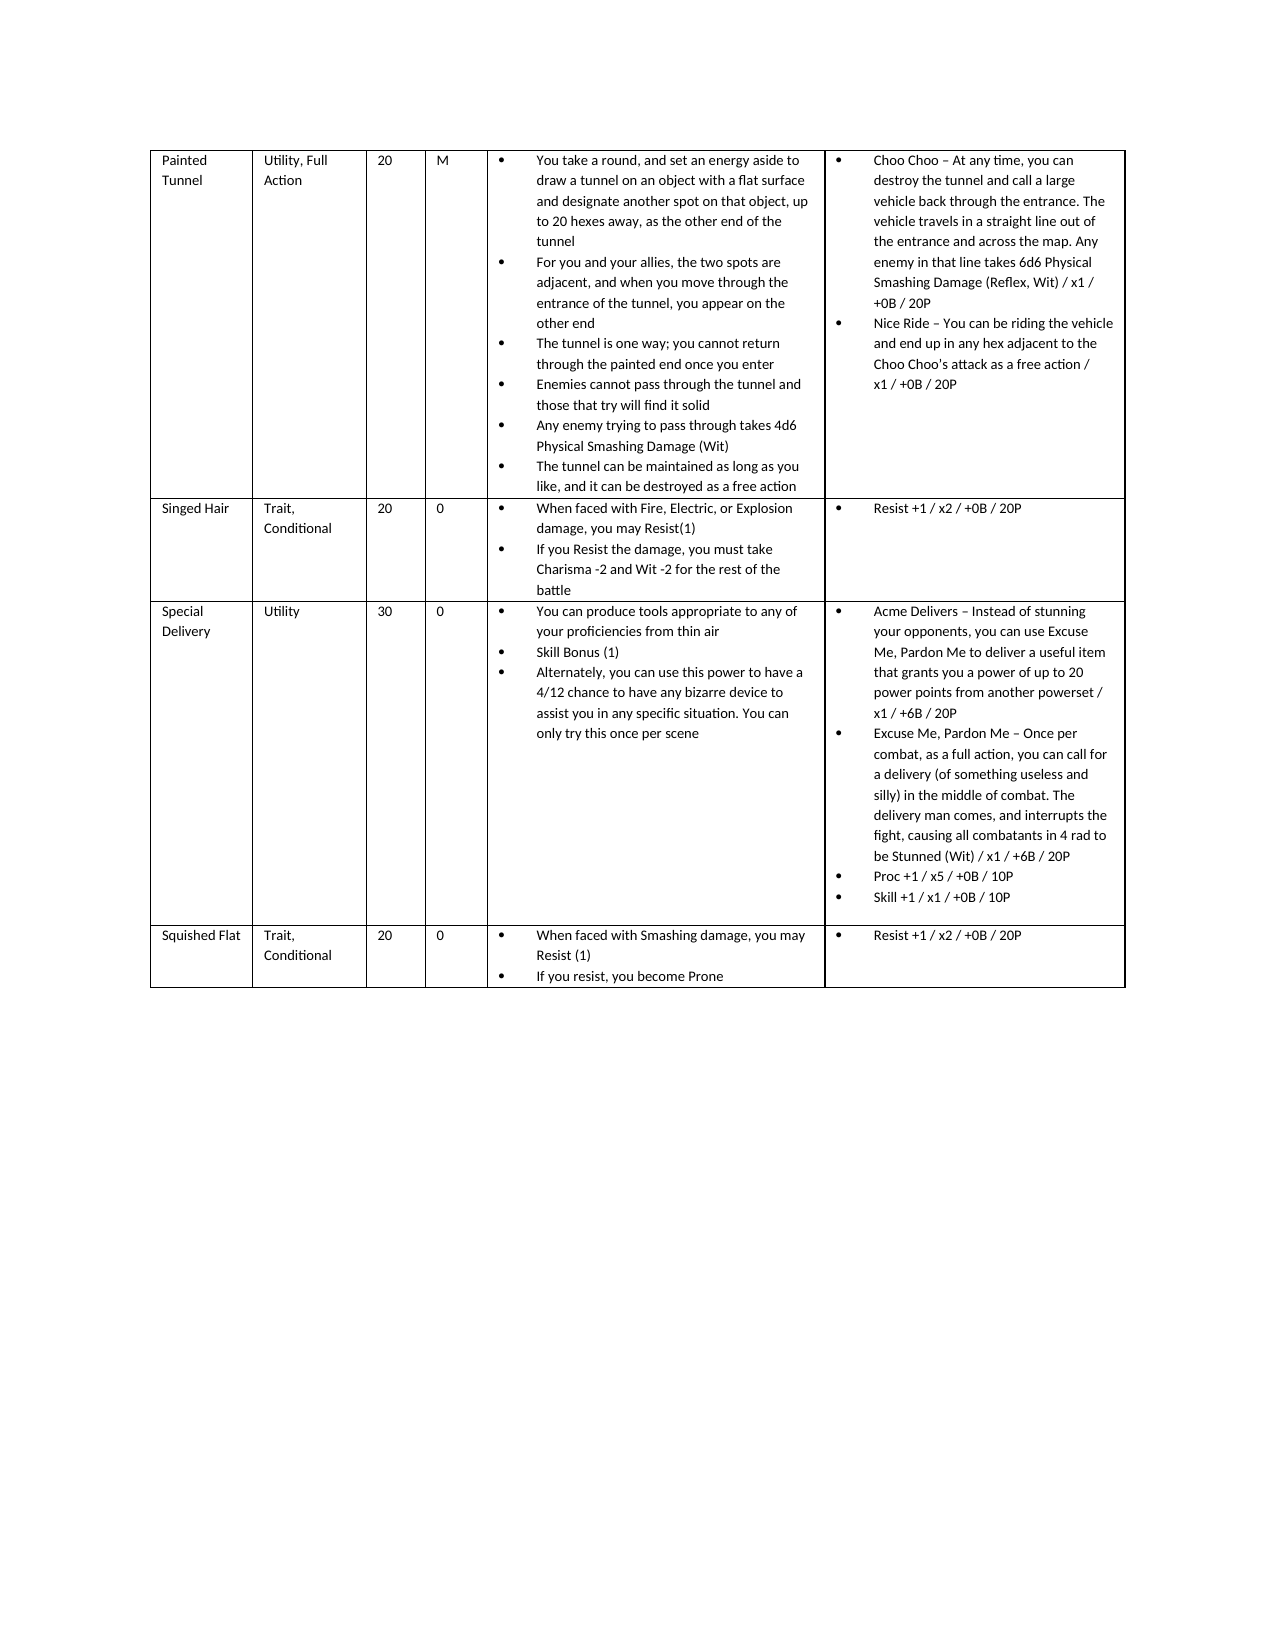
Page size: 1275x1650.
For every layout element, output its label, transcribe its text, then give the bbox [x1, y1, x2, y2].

table_cell You can produce tools appropriate to any of your proficiencies from thin air Skill Bonus (1) Alternately, you can use this power to have a 4/12 chance to have any bizarre device to assist you in any specific situation. You can only try this once per scene [488, 602, 824, 925]
table_cell Trait, Conditional [253, 926, 366, 987]
table_cell Squished Flat [151, 926, 252, 987]
table_cell Trait, Conditional [253, 499, 366, 601]
table_cell 0 [426, 926, 487, 987]
table_cell When faced with Smashing damage, you may Resist (1) If you resist, you become Prone [488, 926, 824, 987]
table_cell 20 [367, 499, 425, 601]
table_cell When faced with Fire, Electric, or Explosion damage, you may Resist(1) If you Resist the damage, you must take Charisma -2 and Wit -2 for the rest of the battle [488, 499, 824, 601]
table_cell 20 [367, 926, 425, 987]
table_cell 0 [426, 602, 487, 925]
table_cell Acme Delivers – Instead of stunning your opponents, you can use Excuse Me, Pardon Me to deliver a useful item that grants you a power of up to 20 power points from another powerset / x1 / +6B / 20P Excuse Me, Pardon Me – Once per combat, as a full action, you can call for a delivery (of something useless and silly) in the middle of combat. The delivery man comes, and interrupts the fight, causing all combatants in 4 rad to be Stunned (Wit) / x1 / +6B / 20P Proc +1 / x5 / +0B / 10P Skill +1 / x1 / +0B / 10P [826, 602, 1124, 925]
table_cell Painted Tunnel [151, 151, 252, 498]
table_cell Resist +1 / x2 / +0B / 20P [826, 499, 1124, 601]
table_cell Singed Hair [151, 499, 252, 601]
table_cell M [426, 151, 487, 498]
table_cell You take a round, and set an energy aside to draw a tunnel on an object with a flat surface and designate another spot on that object, up to 20 hexes away, as the other end of the tunnel For you and your allies, the two spots are adjacent, and when you move through the entrance of the tunnel, you appear on the other end The tunnel is one way; you cannot return through the painted end once you enter Enemies cannot pass through the tunnel and those that try will find it solid Any enemy trying to pass through takes 4d6 Physical Smashing Damage (Wit) The tunnel can be maintained as long as you like, and it can be destroyed as a free action [488, 151, 824, 498]
table_cell Utility [253, 602, 366, 925]
table_cell Choo Choo – At any time, you can destroy the tunnel and call a large vehicle back through the entrance. The vehicle travels in a straight line out of the entrance and across the map. Any enemy in that line takes 6d6 Physical Smashing Damage (Reflex, Wit) / x1 / +0B / 20P Nice Ride – You can be riding the vehicle and end up in any hex adjacent to the Choo Choo’s attack as a free action / x1 / +0B / 20P [826, 151, 1124, 498]
table_cell Resist +1 / x2 / +0B / 20P [826, 926, 1124, 987]
table_cell Special Delivery [151, 602, 252, 925]
table_cell 20 [367, 151, 425, 498]
table_cell Utility, Full Action [253, 151, 366, 498]
table_cell 30 [367, 602, 425, 925]
table_cell 0 [426, 499, 487, 601]
